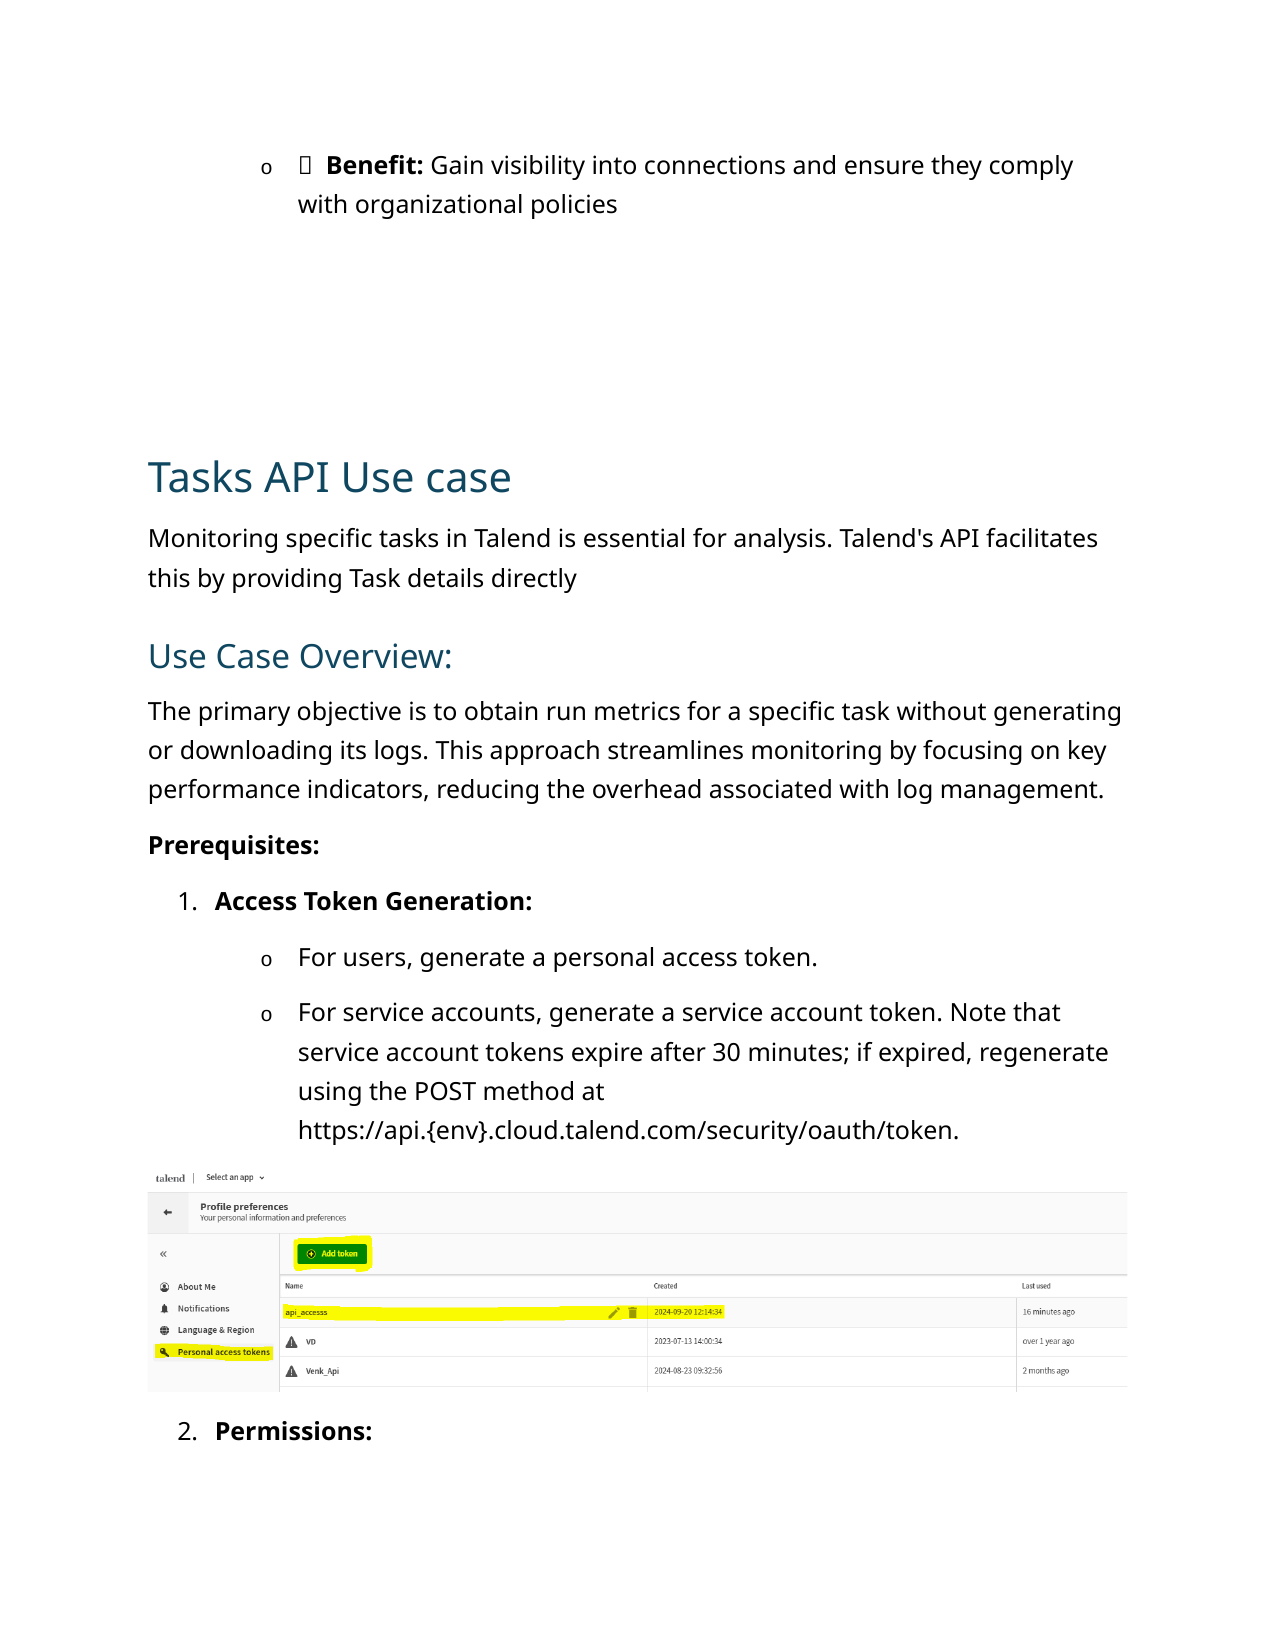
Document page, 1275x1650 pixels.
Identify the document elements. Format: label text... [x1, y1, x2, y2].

text The primary objective is to obtain run metrics for a specific task without generating or downloading its logs. This approach streamlines monitoring by focusing on key performance indicators, reducing the overhead associated with log management. [148, 693, 1127, 806]
list  Benefit: Gain visibility into connections and ensure they comply with organizational policies [260, 148, 1127, 221]
text Prerequisites: [148, 827, 1127, 862]
text Monitoring specific tasks in Talend is essential for analysis. Talend's API facilitates this by providing Task details directly [148, 521, 1127, 594]
subtitle Tasks API Use case [148, 448, 1127, 504]
list For users, generate a personal access token. [260, 939, 1127, 973]
subtitle Use Case Overview: [148, 633, 1127, 678]
list For service accounts, generate a service account token. Note that service account tokens expire after 30 minutes; if expired, regenerate using the POST method at https://api.{env}.cloud.talend.com/security/oauth/token. [260, 995, 1127, 1147]
list Permissions: [177, 1413, 1127, 1448]
list Access Token Generation: [177, 883, 1127, 917]
